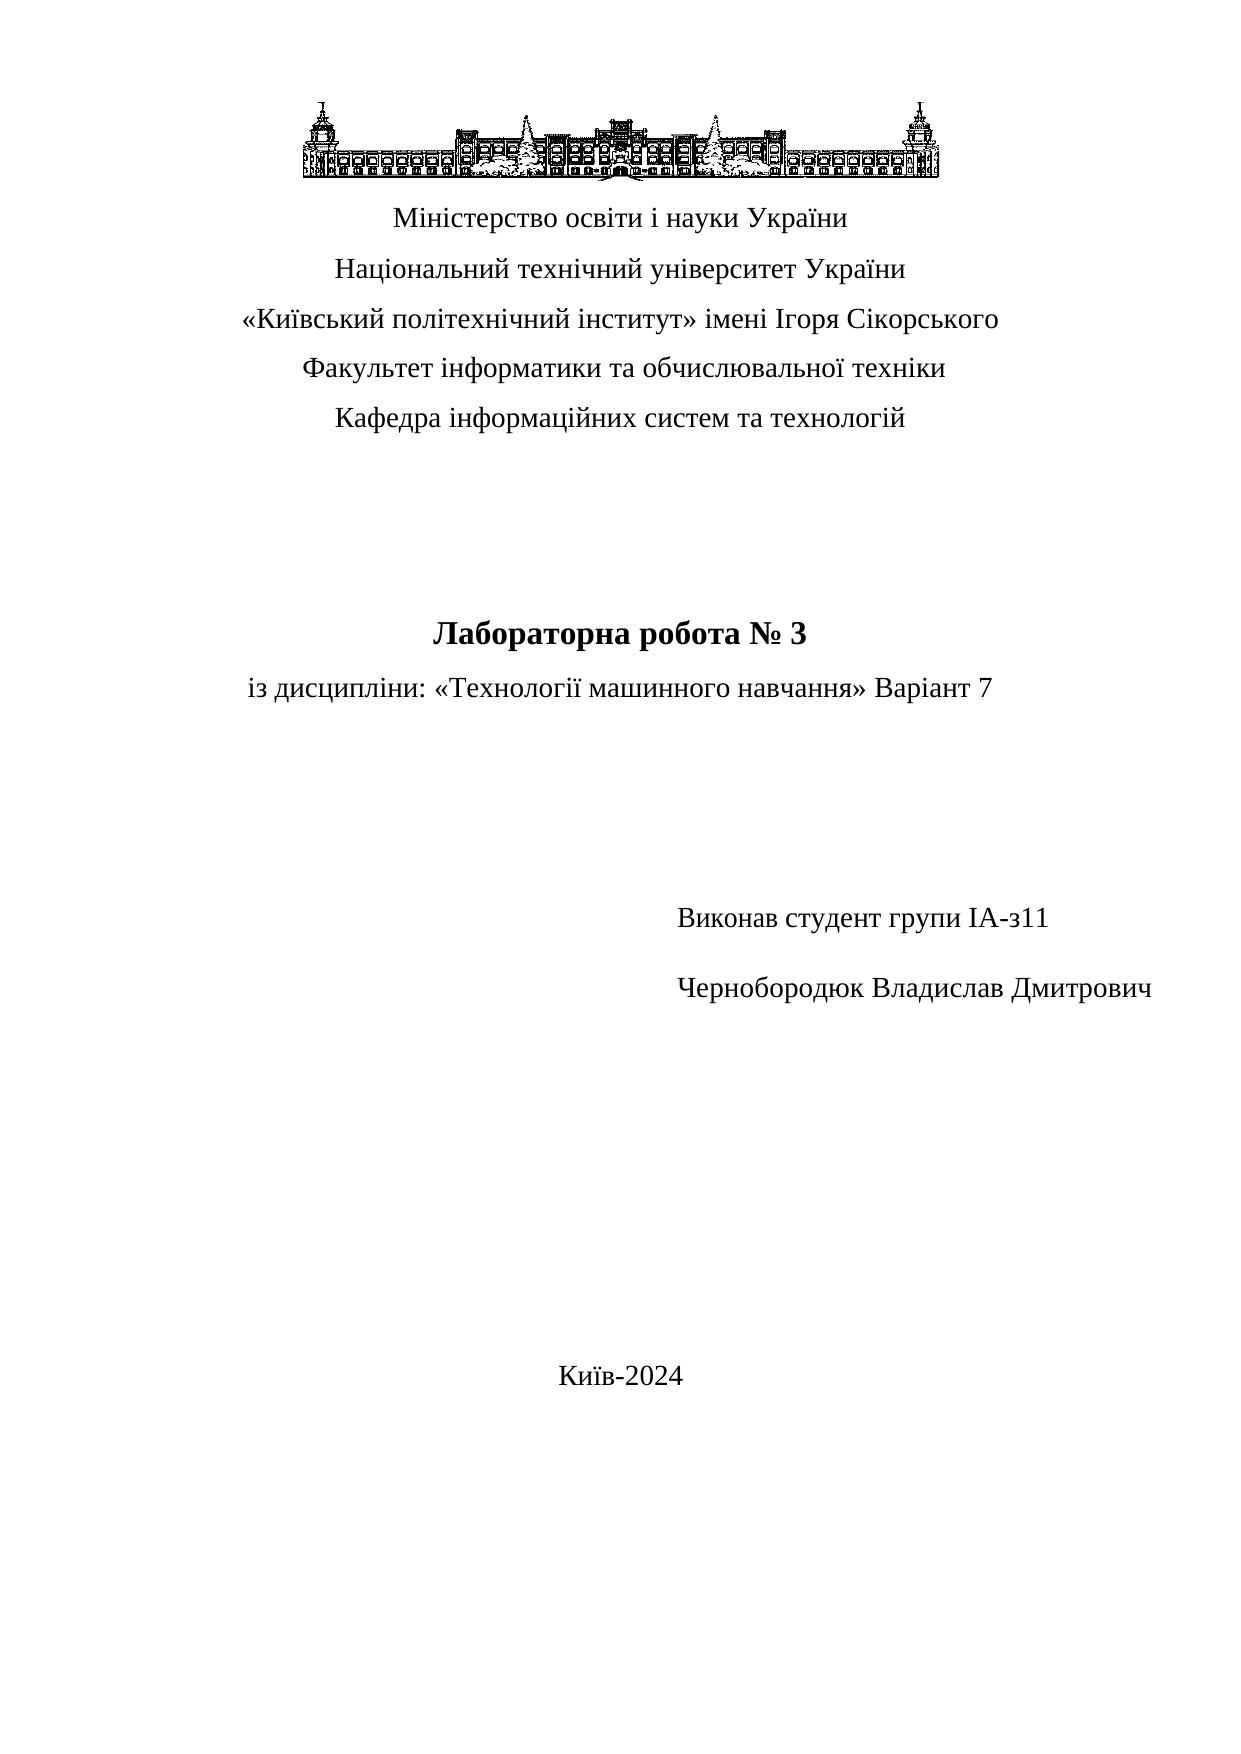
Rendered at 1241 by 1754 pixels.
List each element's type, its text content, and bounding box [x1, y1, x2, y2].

subtitle Лабораторна робота № 3 [212, 613, 1029, 651]
text Виконав студент групи ІА-з11 [677, 900, 1184, 934]
text Факультет інформатики та обчислювальної техніки [212, 351, 1028, 384]
picture [302, 102, 940, 181]
text Чернобородюк Владислав Дмитрович [677, 970, 1184, 1003]
text із дисципліни: «Технології машинного навчання» Варіант 7 [212, 670, 1028, 703]
text «Київський політехнічний інститут» імені Ігоря Сікорського [212, 302, 1028, 335]
text Міністерство освіти і науки України Національний технічний університет України [334, 200, 906, 284]
text Київ-2024 [212, 1358, 1029, 1392]
text Кафедра інформаційних систем та технологій [212, 400, 1028, 433]
